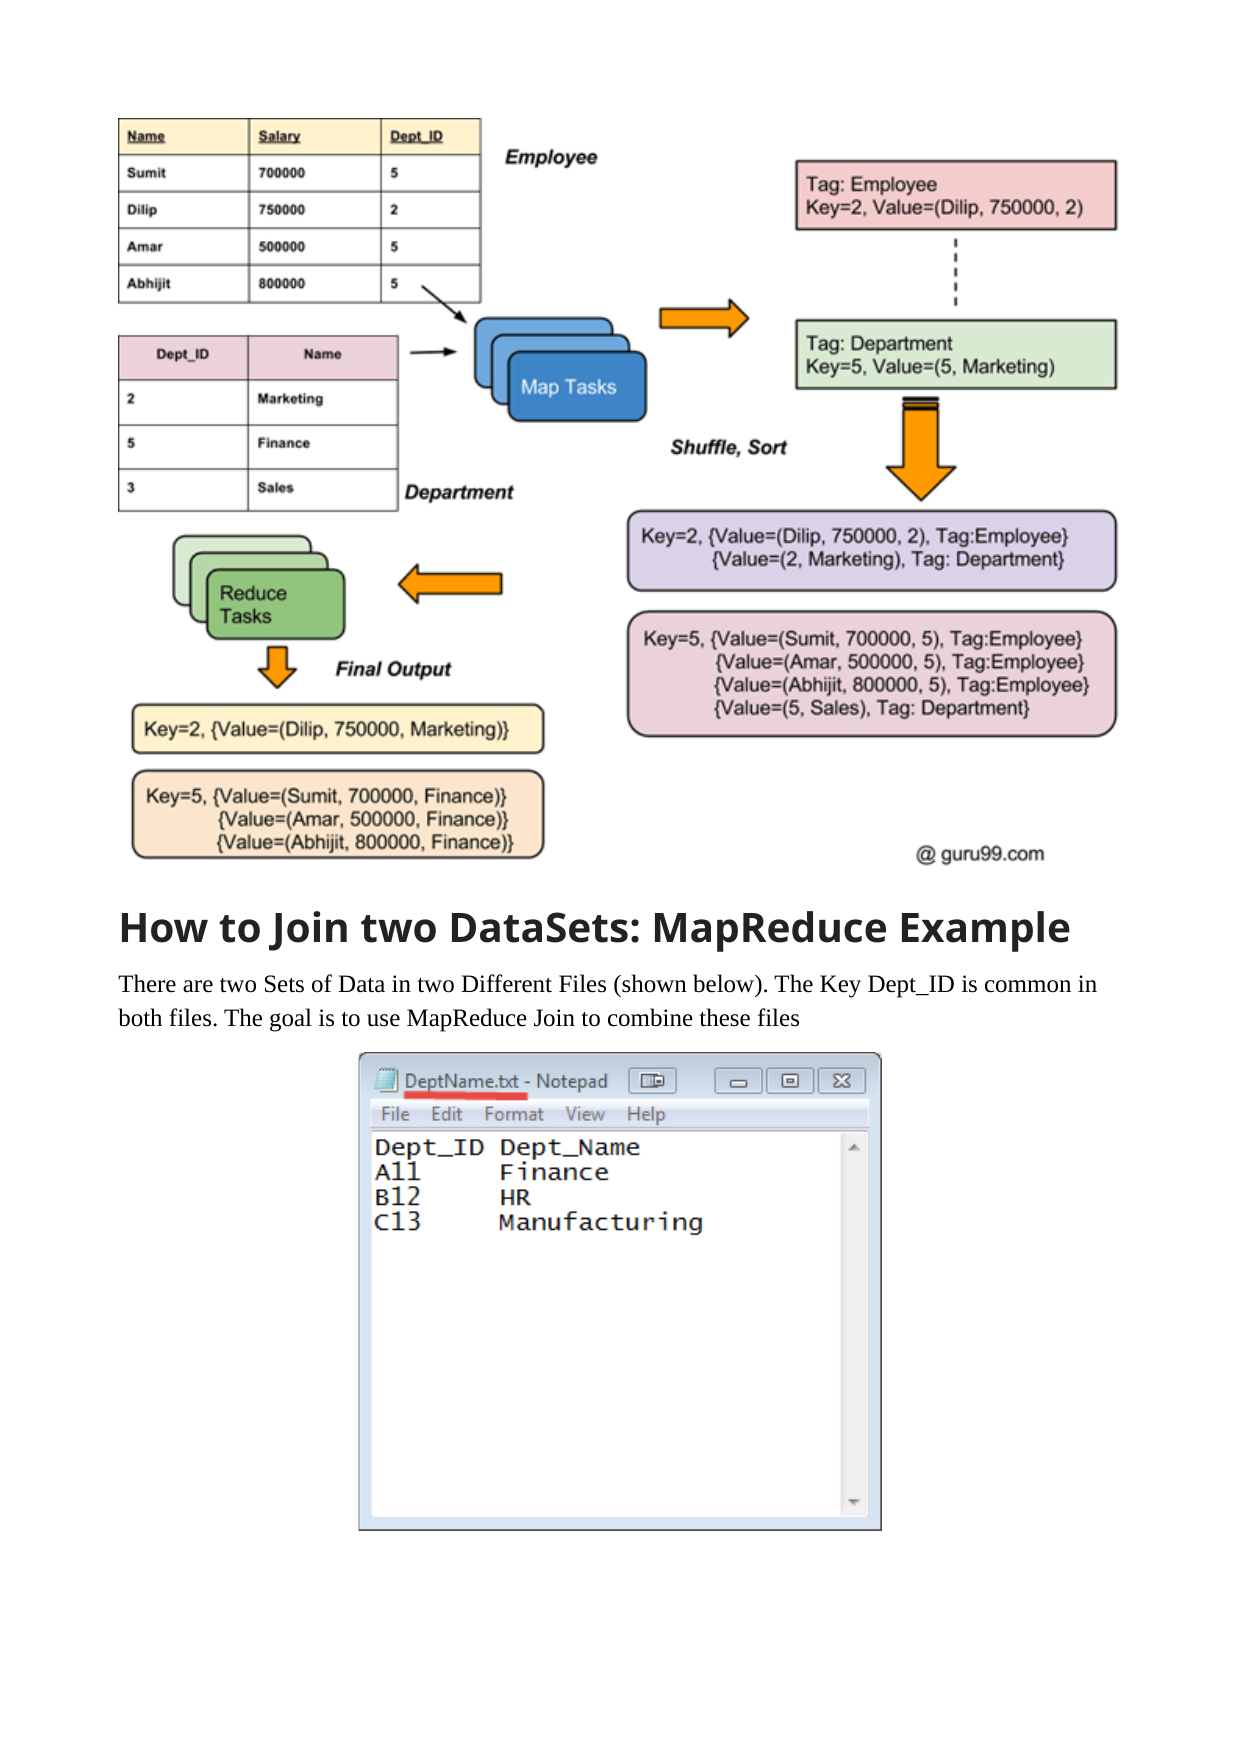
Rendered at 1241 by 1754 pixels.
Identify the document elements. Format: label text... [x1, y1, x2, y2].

text There are two Sets of Data in two Different Files (shown below). The Key Dept_ID is common in both files. The goal is to use MapReduce Join to combine these files [118, 969, 1122, 1032]
picture [358, 1052, 882, 1531]
picture [118, 118, 1123, 872]
subtitle How to Join two DataSets: MapReduce Example [118, 892, 1122, 954]
